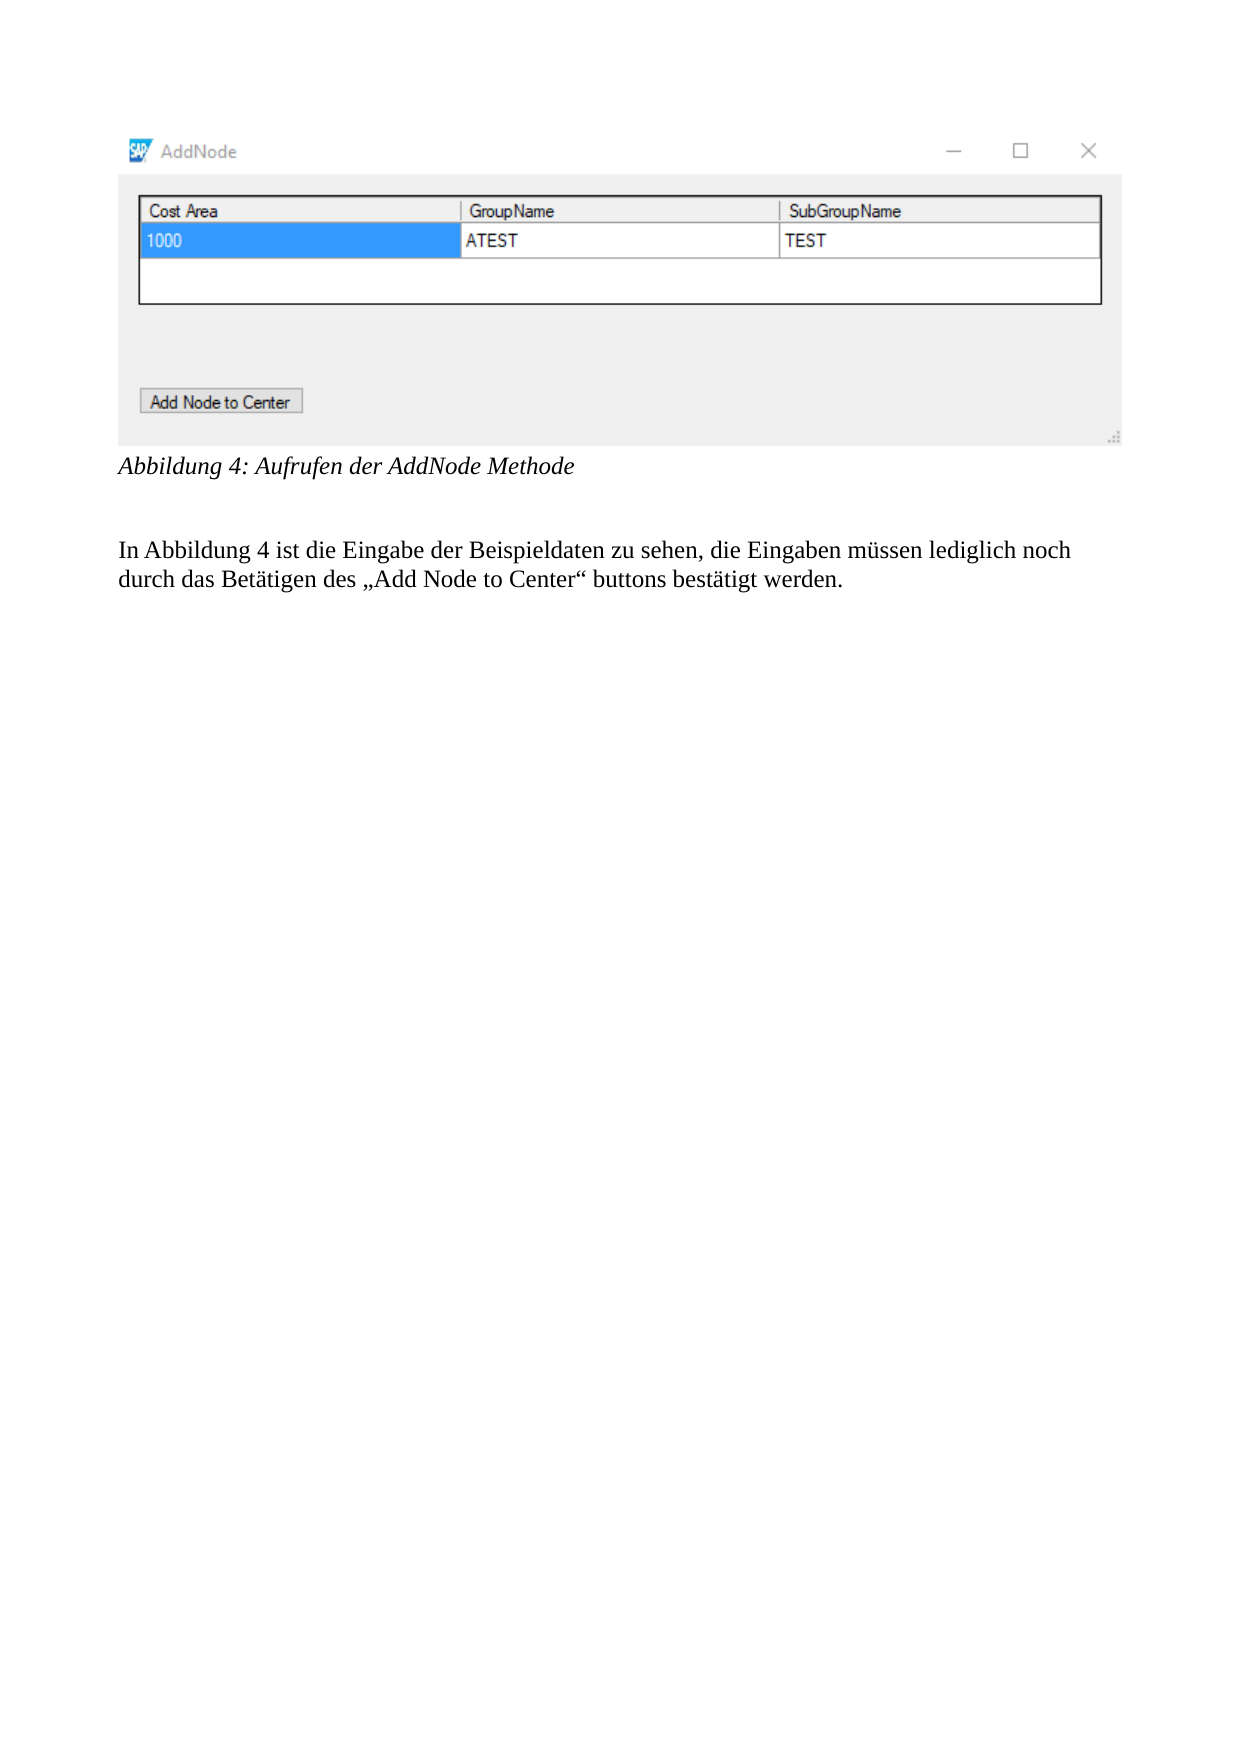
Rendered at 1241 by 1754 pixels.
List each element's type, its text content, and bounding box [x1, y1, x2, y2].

text In Abbildung 4 ist die Eingabe der Beispieldaten zu sehen, die Eingaben müssen lediglich noch durch das Betätigen des „Add Node to Center“ buttons bestätigt werden. [118, 535, 1122, 592]
picture [118, 130, 1123, 446]
text Abbildung 4: Aufrufen der AddNode Methode [118, 446, 1122, 480]
